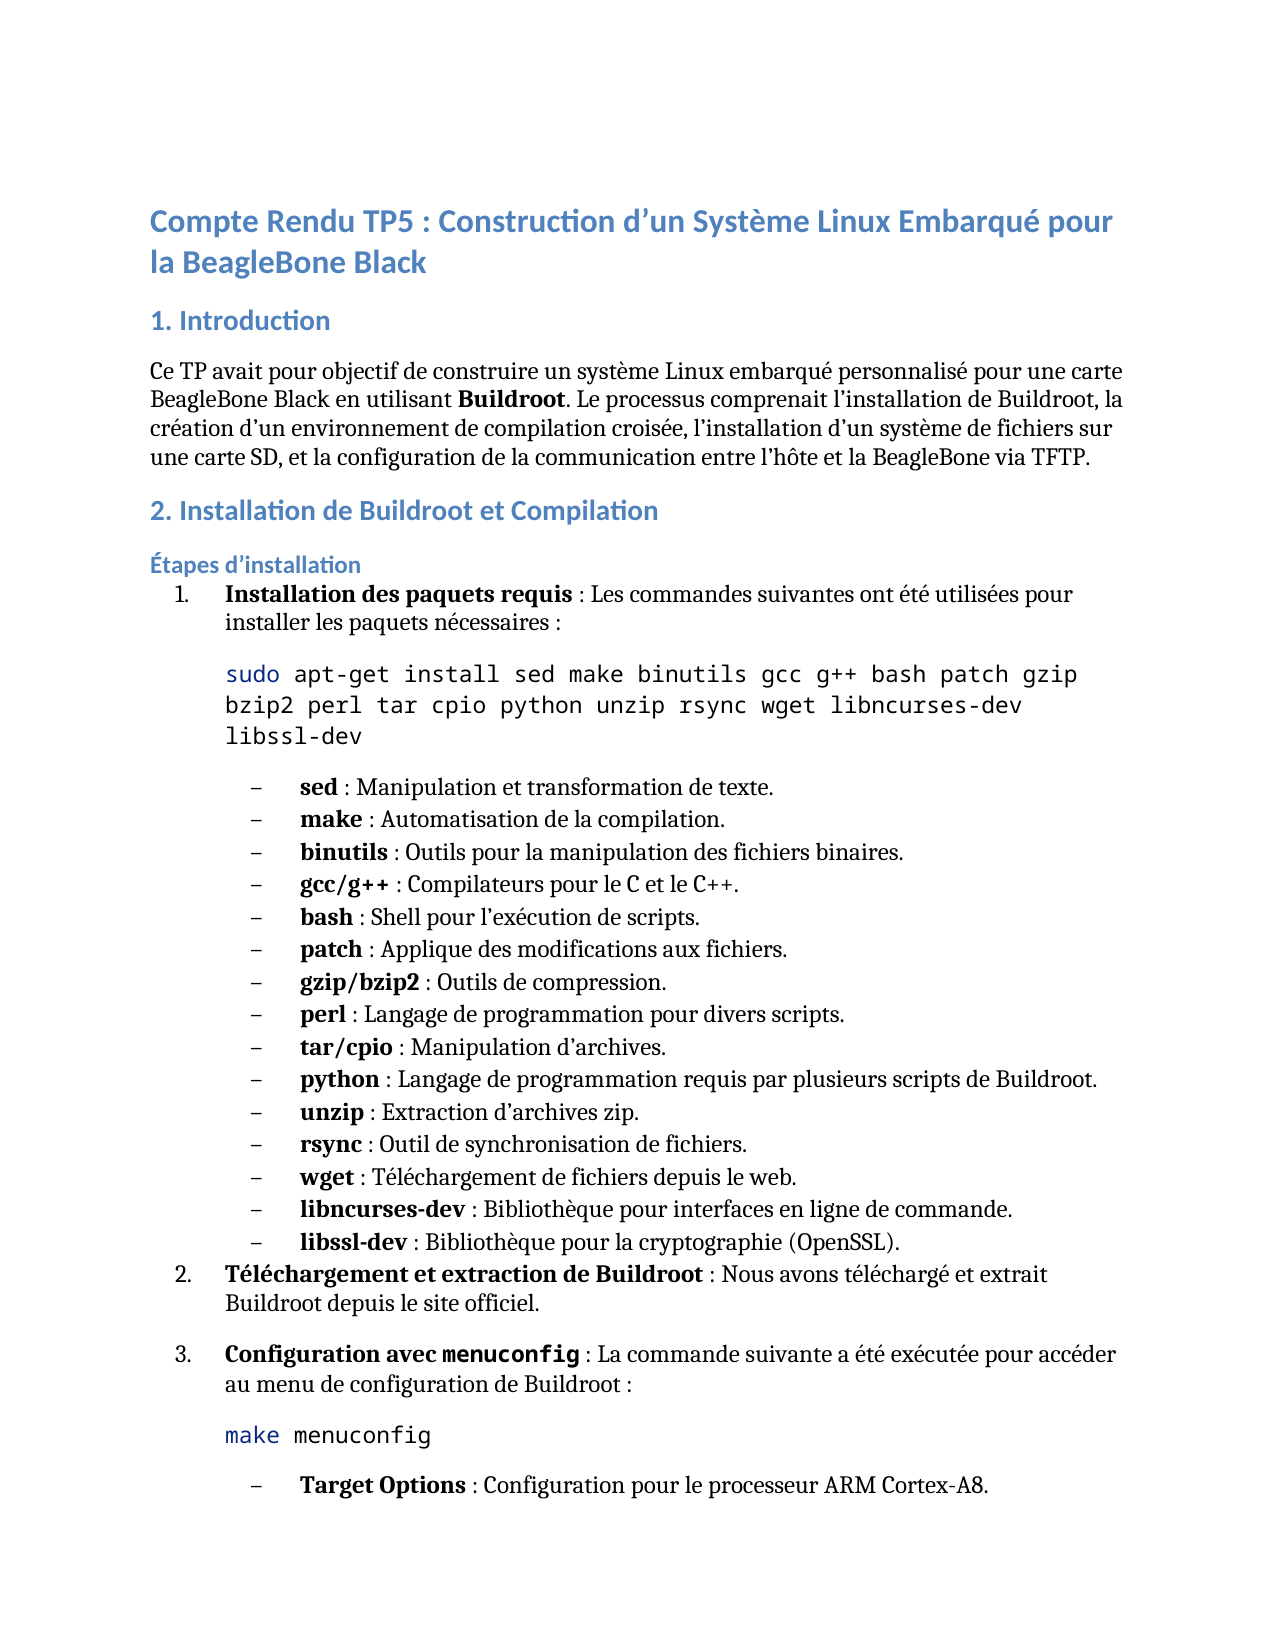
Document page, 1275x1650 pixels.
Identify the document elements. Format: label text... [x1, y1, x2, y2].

list libncurses-dev : Bibliothèque pour interfaces en ligne de commande. [250, 1195, 1125, 1224]
subtitle Compte Rendu TP5 : Construction d’un Système Linux Embarqué pour la BeagleBone Black [150, 200, 1125, 281]
list Configuration avec menuconfig : La commande suivante a été exécutée pour accéder au menu de configuration de Buildroot : [175, 1338, 1125, 1398]
subtitle 1. Introduction [150, 302, 1125, 338]
list Target Options : Configuration pour le processeur ARM Cortex-A8. [250, 1471, 1125, 1500]
list tar/cpio : Manipulation d’archives. [250, 1032, 1125, 1061]
list sudo apt-get install sed make binutils gcc g++ bash patch gzip bzip2 perl tar cpio python unzip rsync wget libncurses-dev libssl-dev [175, 658, 1125, 752]
list binutils : Outils pour la manipulation des fichiers binaires. [250, 837, 1125, 866]
list unzip : Extraction d’archives zip. [250, 1097, 1125, 1126]
list libssl-dev : Bibliothèque pour la cryptographie (OpenSSL). [250, 1227, 1125, 1256]
list bash : Shell pour l’exécution de scripts. [250, 902, 1125, 931]
list python : Langage de programmation requis par plusieurs scripts de Buildroot. [250, 1065, 1125, 1094]
list Téléchargement et extraction de Buildroot : Nous avons téléchargé et extrait Buildroot depuis le site officiel. [175, 1260, 1125, 1317]
list patch : Applique des modifications aux fichiers. [250, 935, 1125, 964]
text Ce TP avait pour objectif de construire un système Linux embarqué personnalisé pour une carte BeagleBone Black en utilisant Buildroot. Le processus comprenait l’installation de Buildroot, la création d’un environnement de compilation croisée, l’installation d’un système de fichiers sur une carte SD, et la configuration de la communication entre l’hôte et la BeagleBone via TFTP. [150, 357, 1125, 472]
list perl : Langage de programmation pour divers scripts. [250, 1000, 1125, 1029]
list gzip/bzip2 : Outils de compression. [250, 967, 1125, 996]
list rsync : Outil de synchronisation de fichiers. [250, 1130, 1125, 1159]
list sed : Manipulation et transformation de texte. [250, 772, 1125, 801]
subtitle 2. Installation de Buildroot et Compilation [150, 492, 1125, 528]
list Installation des paquets requis : Les commandes suivantes ont été utilisées pour installer les paquets nécessaires : [175, 579, 1125, 637]
list make menuconfig [175, 1419, 1125, 1450]
list wget : Téléchargement de fichiers depuis le web. [250, 1162, 1125, 1191]
list make : Automatisation de la compilation. [250, 805, 1125, 834]
subtitle Étapes d’installation [150, 549, 1125, 579]
list gcc/g++ : Compilateurs pour le C et le C++. [250, 870, 1125, 899]
